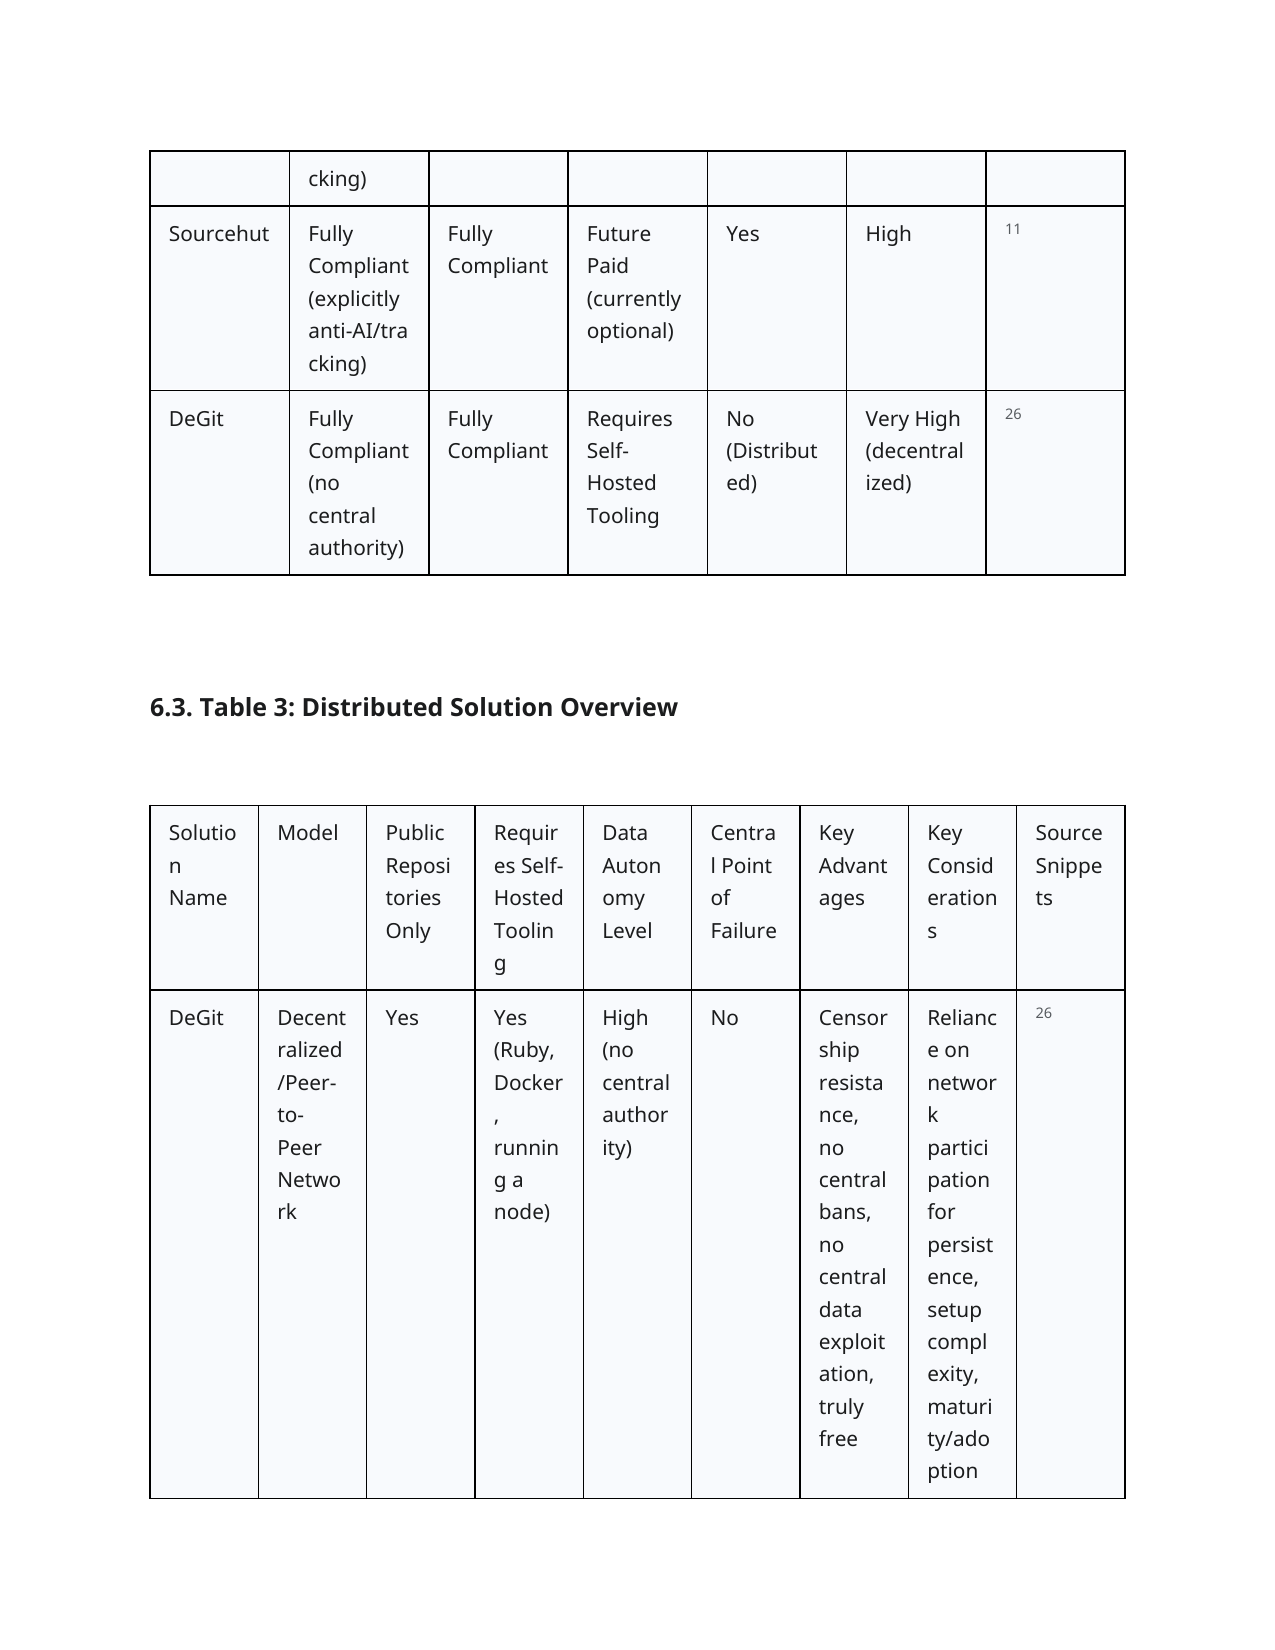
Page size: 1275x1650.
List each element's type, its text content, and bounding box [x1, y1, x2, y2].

table_cell Yes [708, 207, 846, 389]
table_cell [569, 152, 707, 205]
table_cell Censorship resistance, no central bans, no central data exploitation, truly free [801, 991, 908, 1498]
table_cell Yes [367, 991, 474, 1498]
table_cell 26 [987, 391, 1124, 574]
table_header Requires Self-Hosted Tooling [476, 806, 583, 989]
table_cell Yes (Ruby, Docker, running a node) [476, 991, 583, 1498]
table_cell No (Distributed) [708, 391, 846, 574]
table_header Solution Name [151, 806, 258, 989]
table_cell High (no central authority) [584, 991, 691, 1498]
table_cell [151, 152, 289, 205]
table_header Data Autonomy Level [584, 806, 691, 989]
table_cell Fully Compliant [430, 207, 567, 389]
subtitle 6.3. Table 3: Distributed Solution Overview [150, 689, 1125, 723]
table_cell Sourcehut [151, 207, 289, 389]
table_cell Future Paid (currently optional) [569, 207, 707, 389]
table_cell [847, 152, 985, 205]
table_cell Fully Compliant [430, 391, 567, 574]
table_cell No [692, 991, 799, 1498]
table_cell [987, 152, 1124, 205]
table_cell cking) [290, 152, 428, 205]
table_header Key Considerations [909, 806, 1016, 989]
table_header Source Snippets [1017, 806, 1124, 989]
table_cell Fully Compliant (no central authority) [290, 391, 428, 574]
table_cell [430, 152, 567, 205]
table_cell Requires Self-Hosted Tooling [569, 391, 707, 574]
table_cell High [847, 207, 985, 389]
table_cell Very High (decentralized) [847, 391, 985, 574]
table_cell DeGit [151, 391, 289, 574]
table_cell Reliance on network participation for persistence, setup complexity, maturity/adoption [909, 991, 1016, 1498]
table_cell [708, 152, 846, 205]
table_header Public Repositories Only [367, 806, 474, 989]
table_header Key Advantages [801, 806, 908, 989]
table_header Model [259, 806, 366, 989]
table_cell Fully Compliant (explicitly anti-AI/tracking) [290, 207, 428, 389]
table_cell 11 [987, 207, 1124, 389]
table_cell 26 [1017, 991, 1124, 1498]
table_cell DeGit [151, 991, 258, 1498]
table_header Central Point of Failure [692, 806, 799, 989]
table_cell Decentralized/Peer-to-Peer Network [259, 991, 366, 1498]
